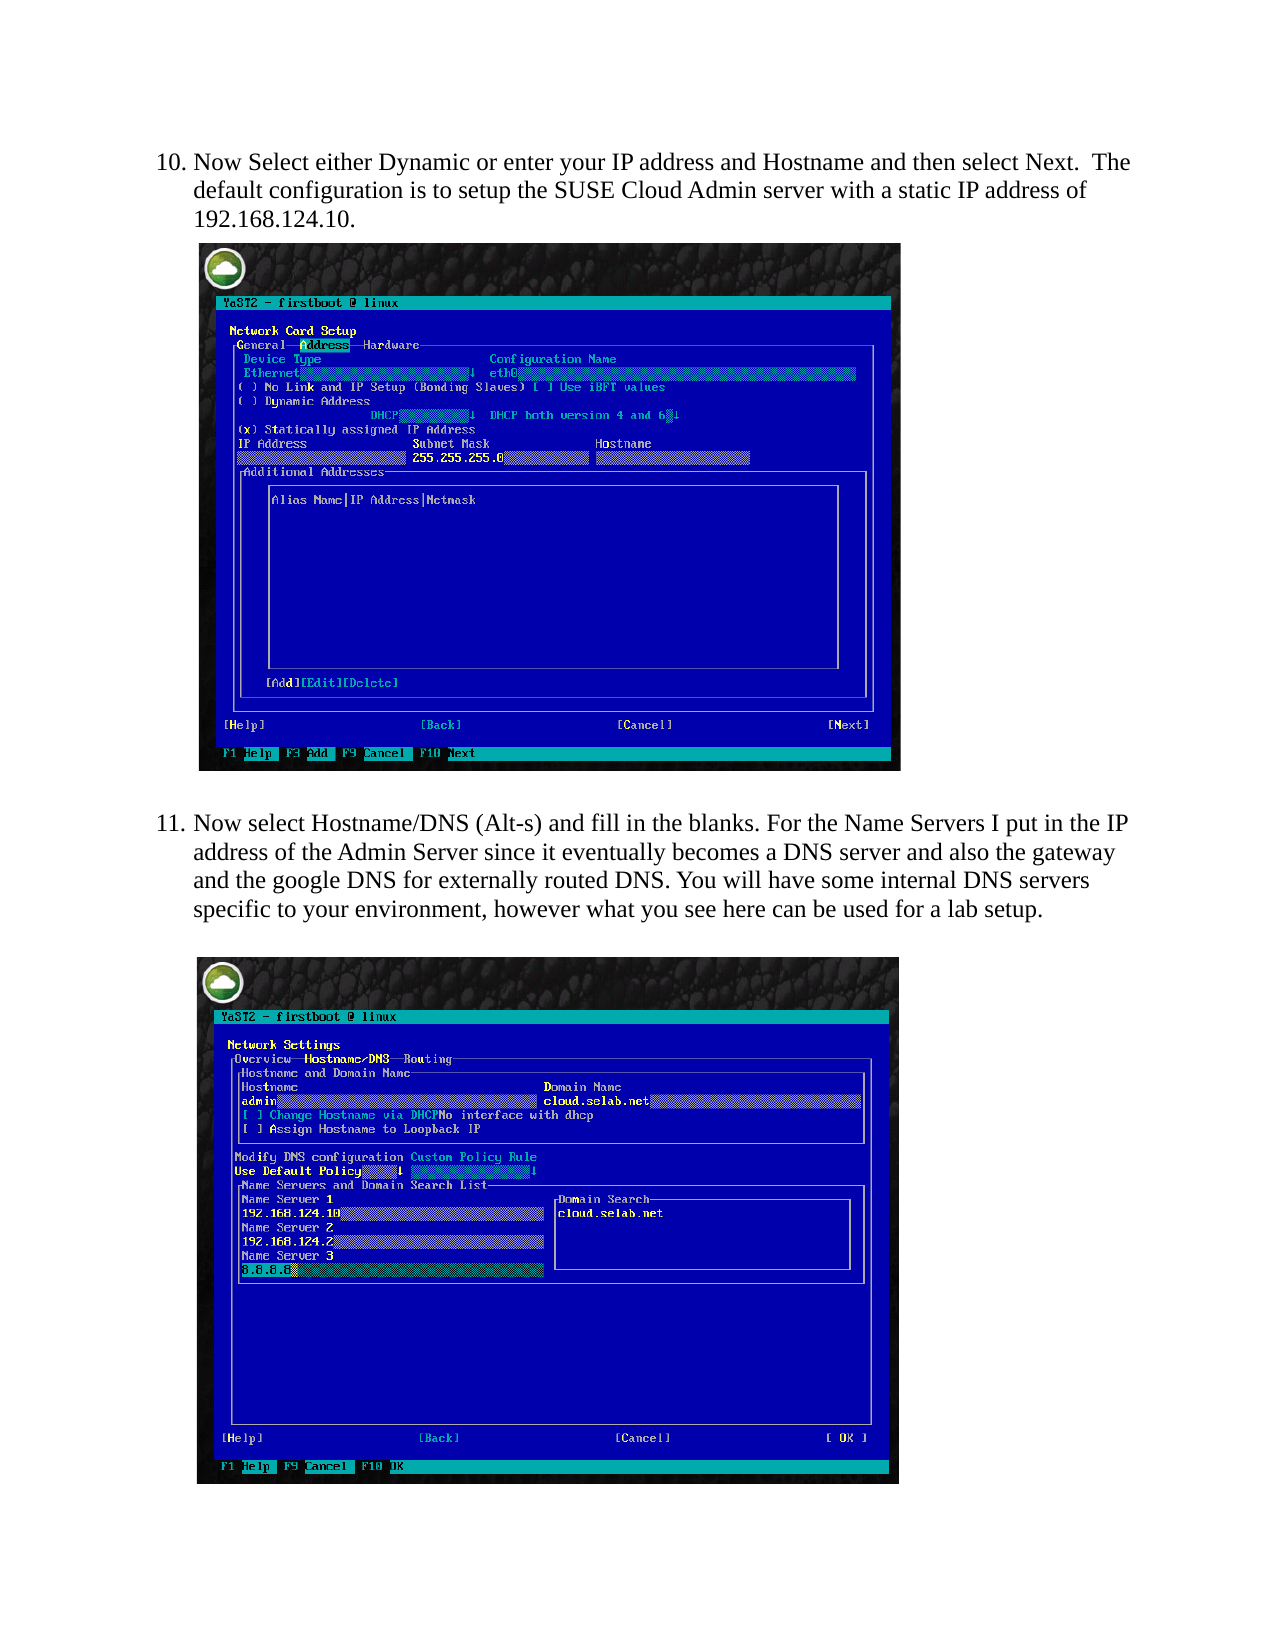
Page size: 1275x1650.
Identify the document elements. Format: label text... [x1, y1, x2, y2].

picture [196, 957, 899, 1484]
list Now Select either Dynamic or enter your IP address and Hostname and then select Next. The default configuration is to setup the SUSE Cloud Admin server with a static IP address of 192.168.124.10. [156, 147, 1157, 233]
list Now select Hostname/DNS (Alt-s) and fill in the blanks. For the Name Servers I put in the IP address of the Admin Server since it eventually becomes a DNS server and also the gateway and the google DNS for externally routed DNS. You will have some internal DNS servers specific to your environment, however what you see here can be used for a lab setup. [156, 808, 1157, 923]
picture [198, 243, 901, 771]
